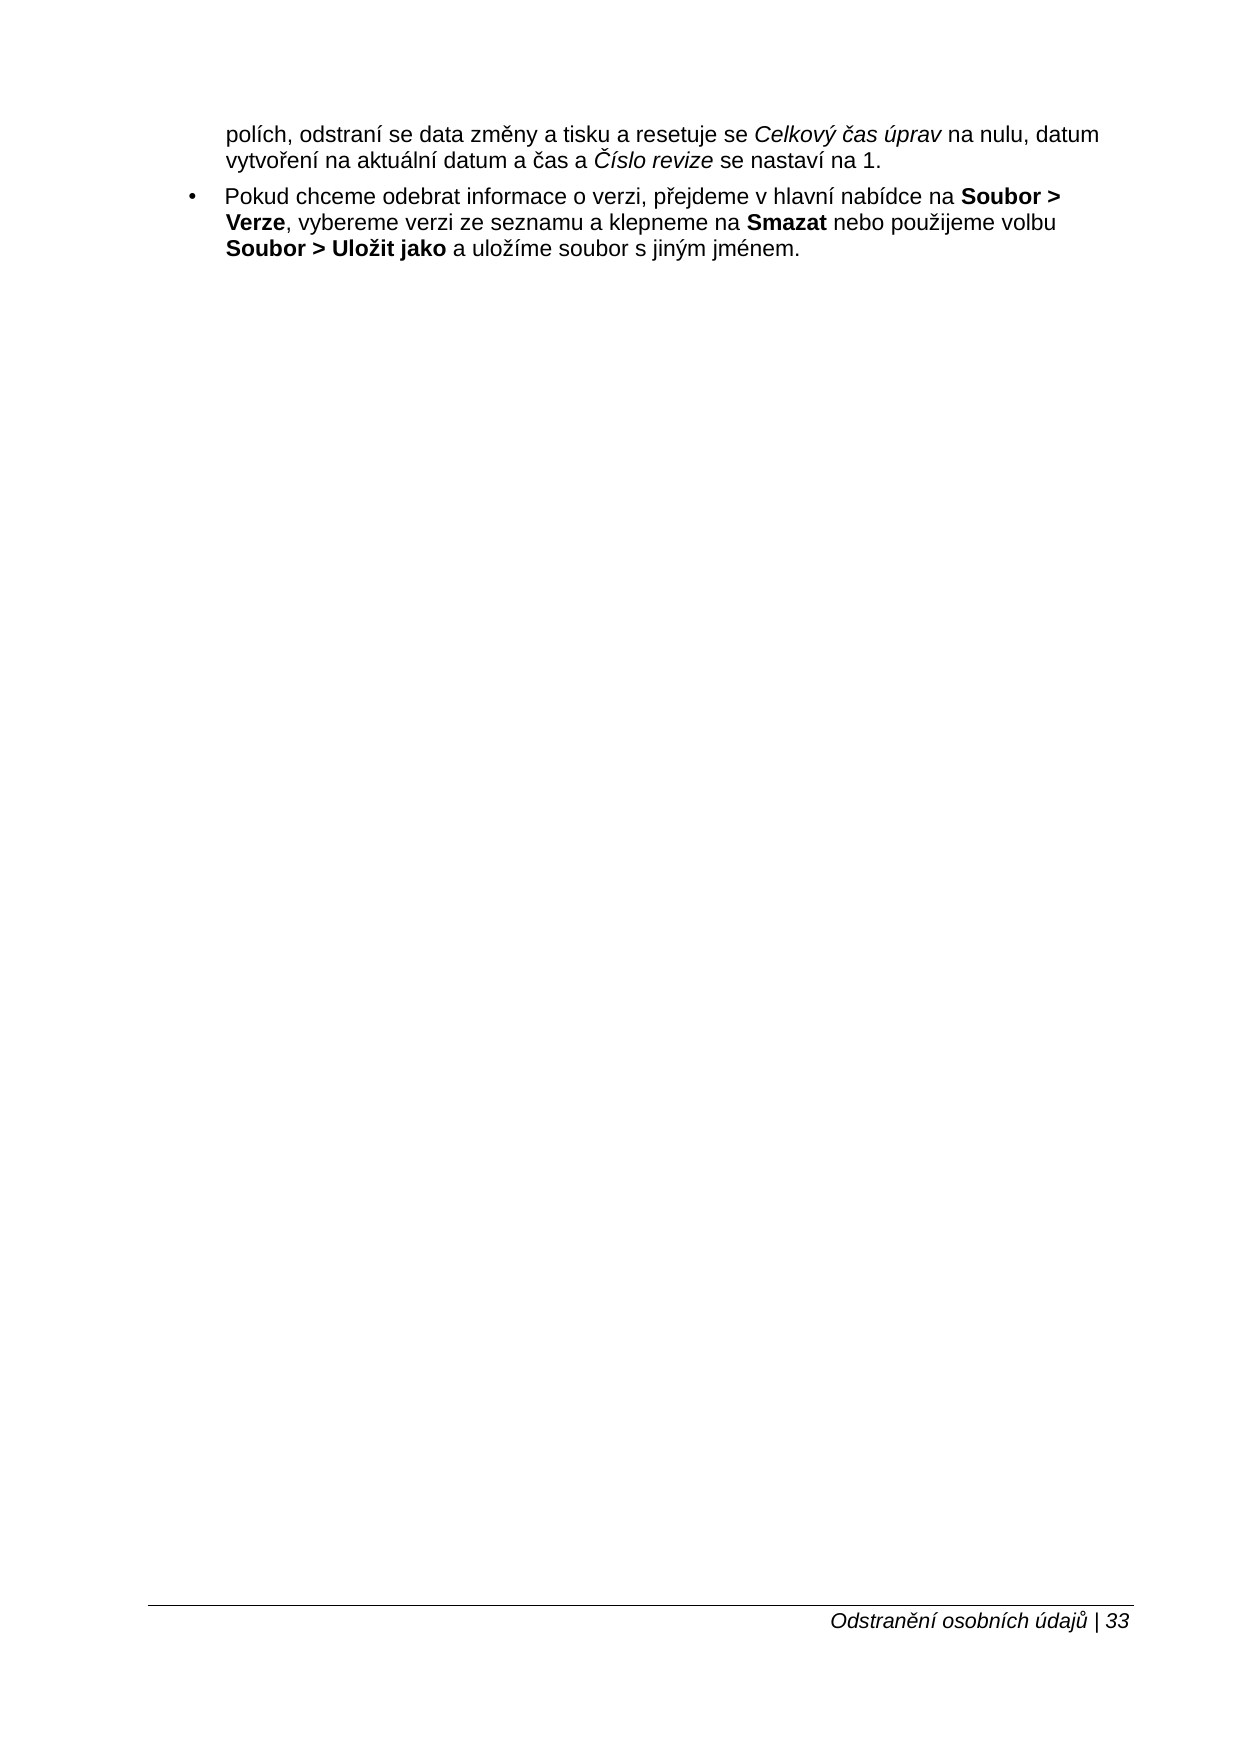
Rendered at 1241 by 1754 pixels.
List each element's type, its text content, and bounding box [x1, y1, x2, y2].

list polích, odstraní se data změny a tisku a resetuje se Celkový čas úprav na nulu, datum vytvoření na aktuální datum a čas a Číslo revize se nastaví na 1. [185, 118, 1134, 174]
list Pokud chceme odebrat informace o verzi, přejdeme v hlavní nabídce na Soubor > Verze, vybereme verzi ze seznamu a klepneme na Smazat nebo použijeme volbu Soubor > Uložit jako a uložíme soubor s jiným jménem. [185, 180, 1134, 264]
